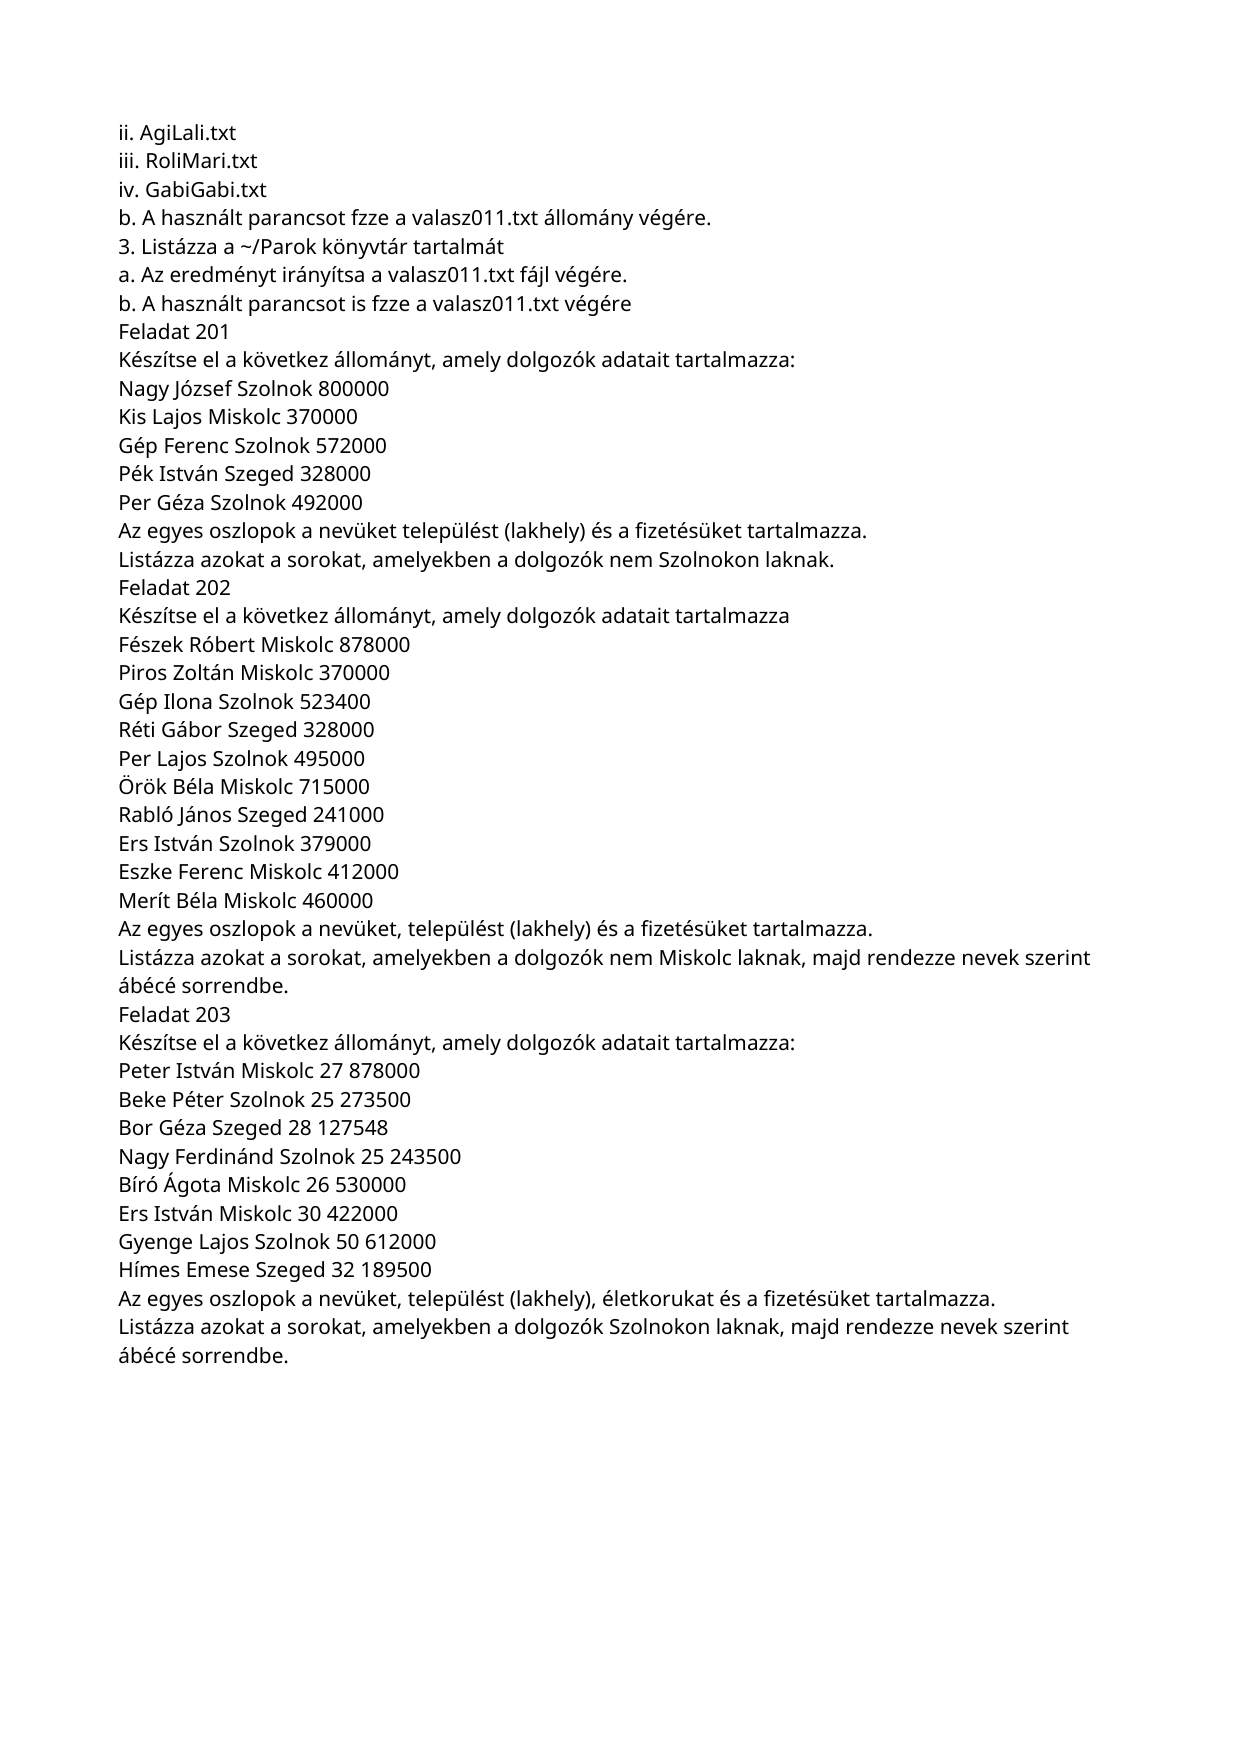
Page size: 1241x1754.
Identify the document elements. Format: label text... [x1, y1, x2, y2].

text b. A használt parancsot is fzze a valasz011.txt végére [118, 289, 1122, 317]
text Piros Zoltán Miskolc 370000 [118, 658, 1122, 687]
text Eszke Ferenc Miskolc 412000 [118, 857, 1122, 886]
text Ers István Miskolc 30 422000 [118, 1199, 1122, 1227]
text a. Az eredményt irányítsa a valasz011.txt fájl végére. [118, 260, 1122, 289]
text Feladat 203 [118, 1000, 1122, 1028]
text Réti Gábor Szeged 328000 [118, 715, 1122, 744]
text Örök Béla Miskolc 715000 [118, 772, 1122, 801]
text Készítse el a következ állományt, amely dolgozók adatait tartalmazza: [118, 1028, 1122, 1057]
text Az egyes oszlopok a nevüket, települést (lakhely) és a fizetésüket tartalmazza. [118, 914, 1122, 943]
text Az egyes oszlopok a nevüket, települést (lakhely), életkorukat és a fizetésüket tartalmazza. [118, 1284, 1122, 1312]
text Beke Péter Szolnok 25 273500 [118, 1085, 1122, 1113]
text Listázza azokat a sorokat, amelyekben a dolgozók nem Szolnokon laknak. [118, 545, 1122, 573]
text iv. GabiGabi.txt [118, 175, 1122, 203]
text Nagy József Szolnok 800000 [118, 374, 1122, 402]
text Készítse el a következ állományt, amely dolgozók adatait tartalmazza: [118, 346, 1122, 374]
text Listázza azokat a sorokat, amelyekben a dolgozók Szolnokon laknak, majd rendezze nevek szerint ábécé sorrendbe. [118, 1312, 1122, 1369]
text 3. Listázza a ~/Parok könyvtár tartalmát [118, 232, 1122, 260]
text Per Lajos Szolnok 495000 [118, 744, 1122, 772]
text Gép Ilona Szolnok 523400 [118, 687, 1122, 715]
text Bíró Ágota Miskolc 26 530000 [118, 1170, 1122, 1199]
text ii. AgiLali.txt [118, 118, 1122, 147]
text Feladat 201 [118, 317, 1122, 346]
text Ers István Szolnok 379000 [118, 829, 1122, 857]
text Gyenge Lajos Szolnok 50 612000 [118, 1227, 1122, 1256]
text Nagy Ferdinánd Szolnok 25 243500 [118, 1142, 1122, 1170]
text Gép Ferenc Szolnok 572000 [118, 431, 1122, 459]
text Feladat 202 [118, 573, 1122, 602]
text Merít Béla Miskolc 460000 [118, 886, 1122, 914]
text Az egyes oszlopok a nevüket települést (lakhely) és a fizetésüket tartalmazza. [118, 516, 1122, 545]
text Listázza azokat a sorokat, amelyekben a dolgozók nem Miskolc laknak, majd rendezze nevek szerint ábécé sorrendbe. [118, 943, 1122, 1000]
text Kis Lajos Miskolc 370000 [118, 402, 1122, 431]
text iii. RoliMari.txt [118, 147, 1122, 175]
text Készítse el a következ állományt, amely dolgozók adatait tartalmazza [118, 602, 1122, 630]
text Hímes Emese Szeged 32 189500 [118, 1256, 1122, 1284]
text Peter István Miskolc 27 878000 [118, 1057, 1122, 1085]
text Rabló János Szeged 241000 [118, 801, 1122, 829]
text b. A használt parancsot fzze a valasz011.txt állomány végére. [118, 203, 1122, 232]
text Fészek Róbert Miskolc 878000 [118, 630, 1122, 658]
text Per Géza Szolnok 492000 [118, 488, 1122, 516]
text Bor Géza Szeged 28 127548 [118, 1113, 1122, 1142]
text Pék István Szeged 328000 [118, 459, 1122, 488]
